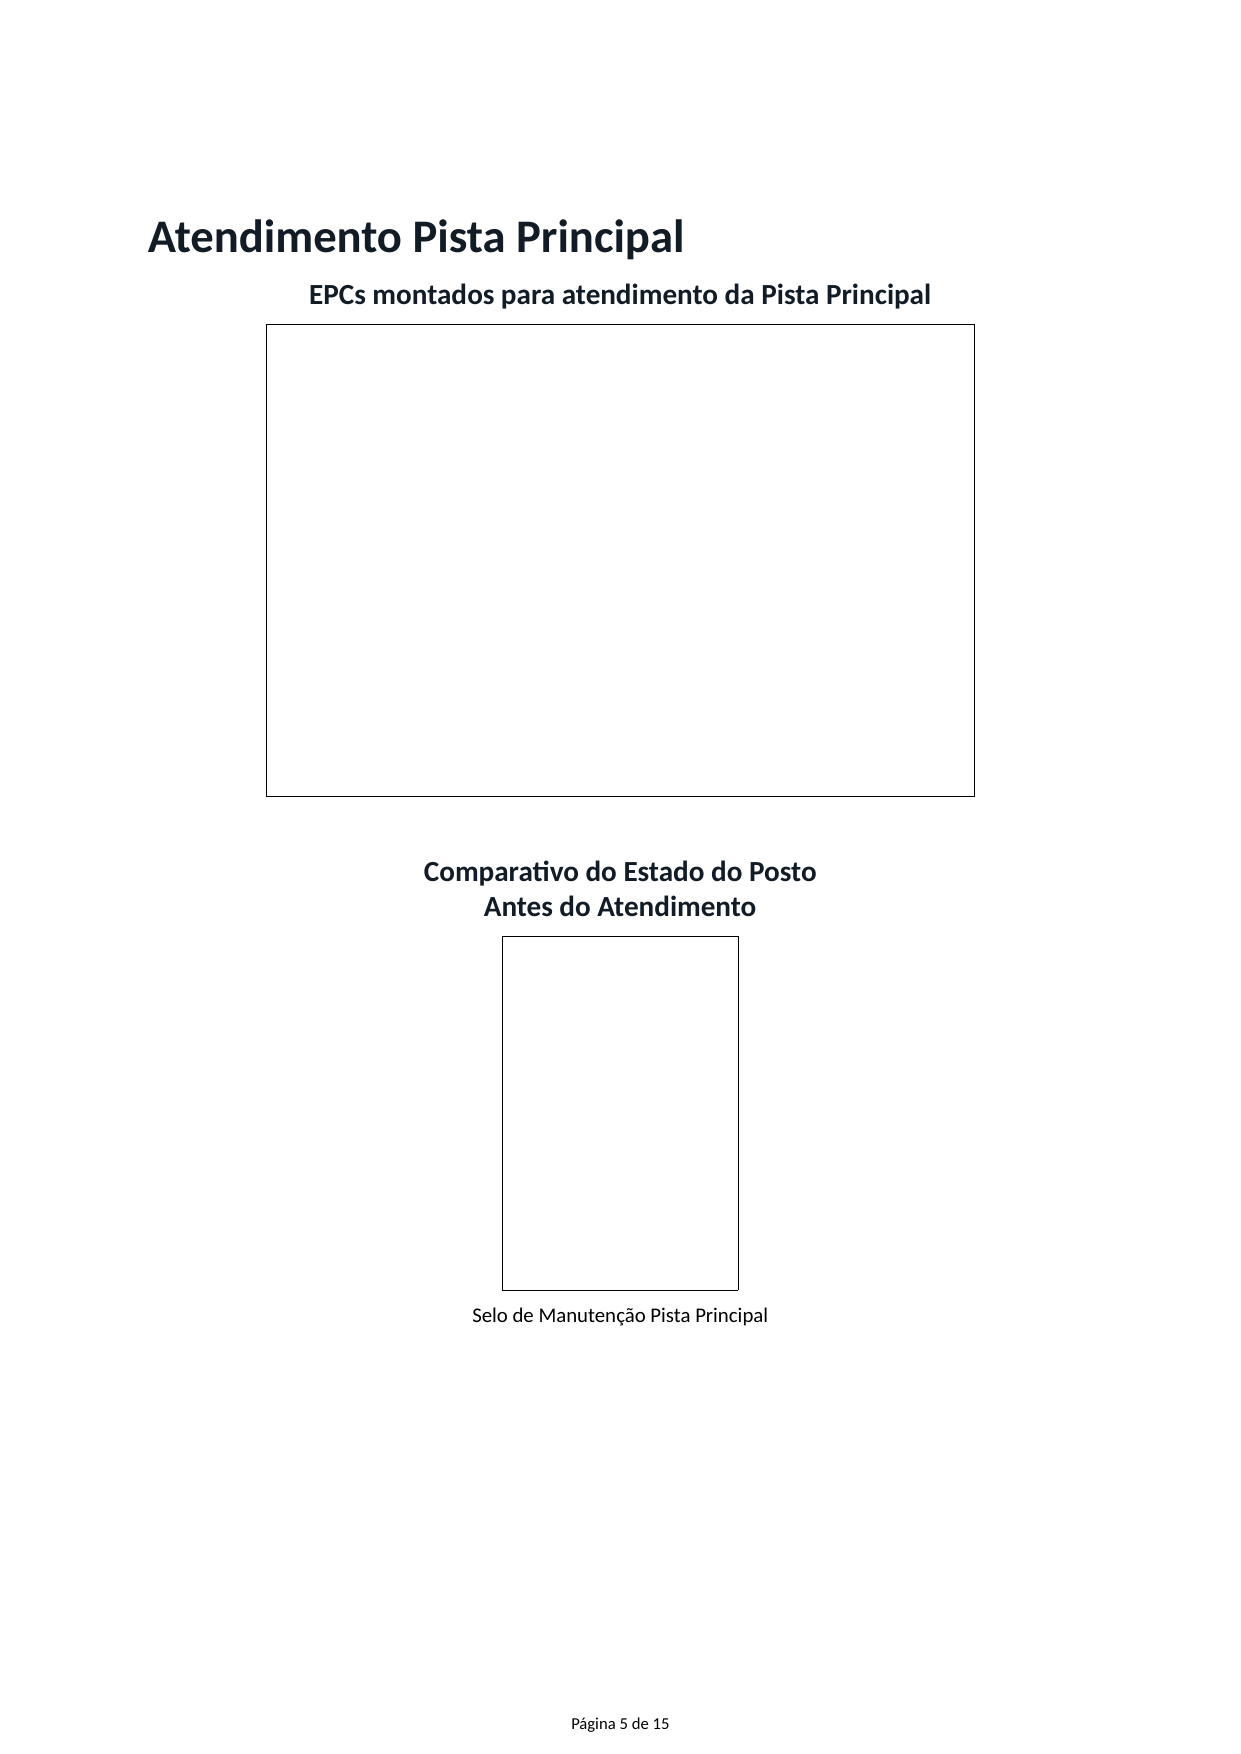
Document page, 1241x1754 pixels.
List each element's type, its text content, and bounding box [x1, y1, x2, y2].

picture [0, 1327, 1241, 1354]
picture [0, 1713, 1241, 1754]
text Selo de Manutenção Pista Principal [0, 1302, 1240, 1327]
picture [0, 924, 1241, 1303]
text EPCs montados para atendimento da Pista Principal [0, 276, 1240, 311]
picture [0, 311, 1241, 834]
text Antes do Atendimento [0, 888, 1240, 924]
text Comparativo do Estado do Posto [0, 853, 1240, 888]
subtitle Atendimento Pista Principal [148, 207, 1240, 264]
